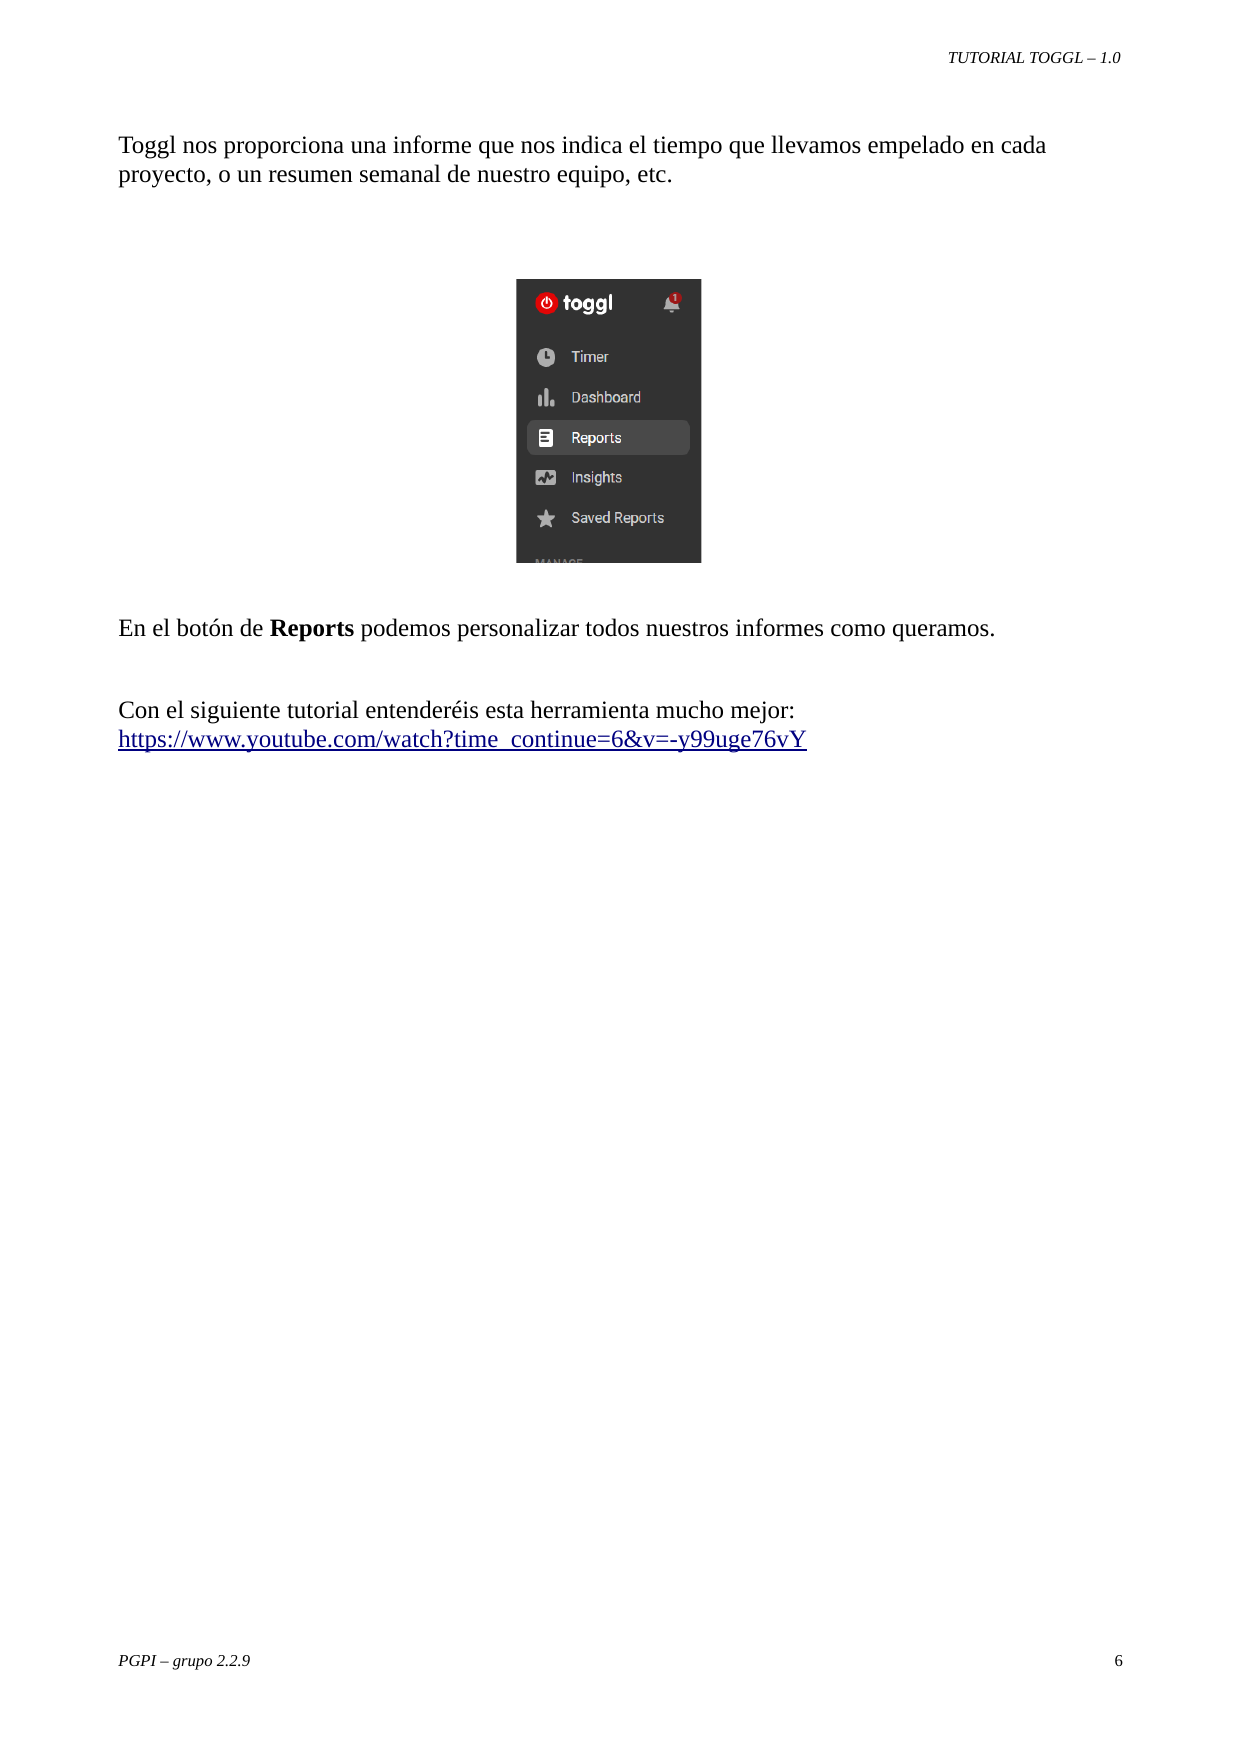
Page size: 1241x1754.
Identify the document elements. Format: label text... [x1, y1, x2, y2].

text Con el siguiente tutorial entenderéis esta herramienta mucho mejor: https://www.youtube.com/watch?time_continue=6&v=-y99uge76vY [118, 696, 1122, 753]
text En el botón de Reports podemos personalizar todos nuestros informes como queramos. [118, 613, 1122, 642]
picture [516, 279, 702, 563]
text Toggl nos proporciona una informe que nos indica el tiempo que llevamos empelado en cada proyecto, o un resumen semanal de nuestro equipo, etc. [118, 131, 1122, 188]
